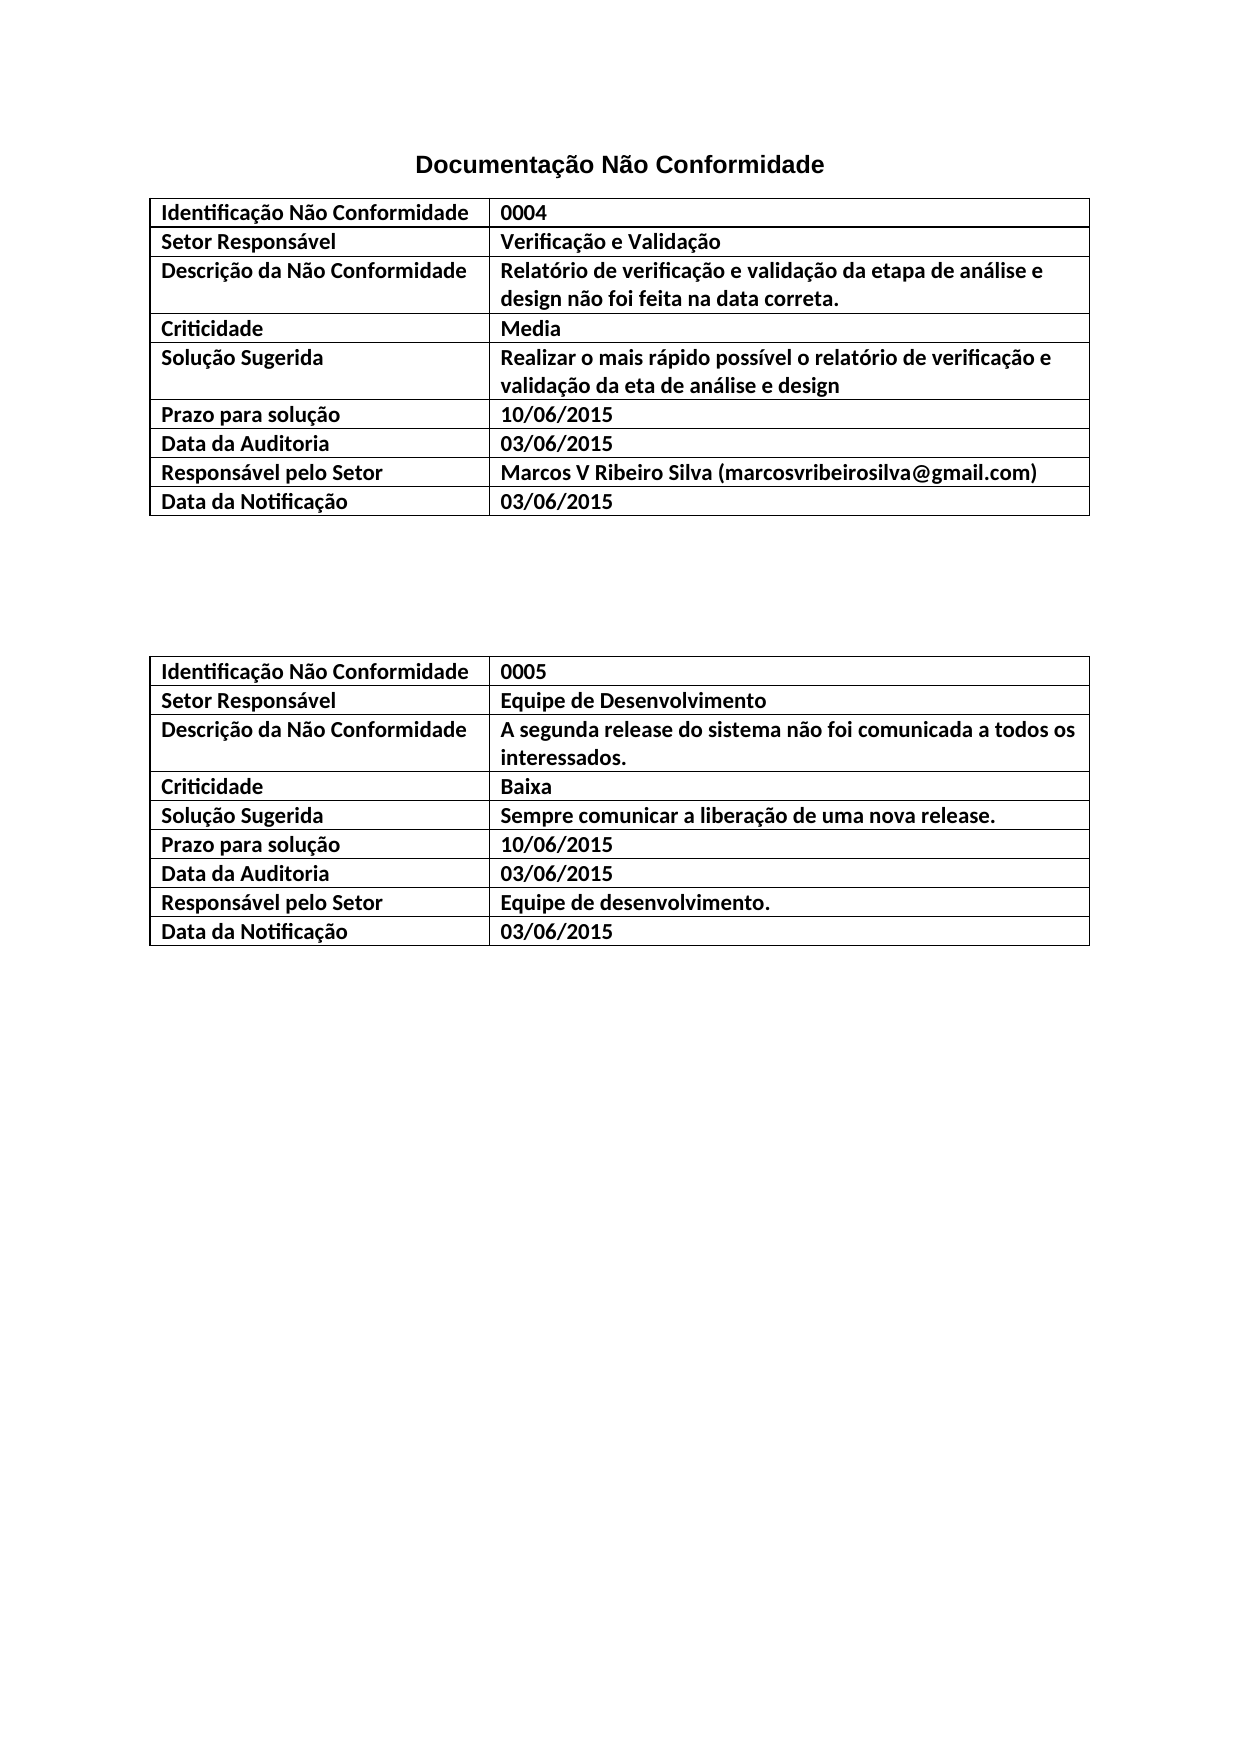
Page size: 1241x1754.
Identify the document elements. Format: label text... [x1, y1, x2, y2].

table_cell Marcos V Ribeiro Silva (marcosvribeirosilva@gmail.com) [490, 458, 1089, 486]
table_cell 10/06/2015 [490, 830, 1089, 858]
table_cell Descrição da Não Conformidade [151, 715, 489, 771]
table_cell Prazo para solução [151, 830, 489, 858]
table_cell Solução Sugerida [151, 801, 489, 829]
table_cell Descrição da Não Conformidade [151, 257, 489, 313]
table_cell 10/06/2015 [490, 400, 1089, 428]
table_cell Solução Sugerida [151, 343, 489, 399]
table_cell Media [490, 314, 1089, 342]
table_cell Prazo para solução [151, 400, 489, 428]
table_cell Equipe de Desenvolvimento [490, 686, 1089, 714]
table_cell Data da Notificação [151, 487, 489, 515]
table_cell Setor Responsável [151, 228, 489, 256]
table_cell Criticidade [151, 772, 489, 800]
table_cell 03/06/2015 [490, 917, 1089, 945]
table_cell Data da Auditoria [151, 429, 489, 457]
table_cell Equipe de desenvolvimento. [490, 888, 1089, 916]
table_cell Setor Responsável [151, 686, 489, 714]
table_cell A segunda release do sistema não foi comunicada a todos os interessados. [490, 715, 1089, 771]
table_cell Responsável pelo Setor [151, 888, 489, 916]
table_cell Data da Auditoria [151, 859, 489, 887]
table_header Identificação Não Conformidade [151, 199, 489, 226]
table_cell Verificação e Validação [490, 228, 1089, 256]
text Documentação Não Conformidade [150, 150, 1090, 179]
table_header Identificação Não Conformidade [151, 657, 489, 685]
table_cell Relatório de verificação e validação da etapa de análise e design não foi feita na data correta. [490, 257, 1089, 313]
table_cell Data da Notificação [151, 917, 489, 945]
table_cell 03/06/2015 [490, 859, 1089, 887]
table_cell 03/06/2015 [490, 487, 1089, 515]
table_cell 03/06/2015 [490, 429, 1089, 457]
table_cell Responsável pelo Setor [151, 458, 489, 486]
table_cell Criticidade [151, 314, 489, 342]
table_header 0004 [490, 199, 1089, 226]
table_header 0005 [490, 657, 1089, 685]
table_cell Realizar o mais rápido possível o relatório de verificação e validação da eta de análise e design [490, 343, 1089, 399]
table_cell Sempre comunicar a liberação de uma nova release. [490, 801, 1089, 829]
table_cell Baixa [490, 772, 1089, 800]
